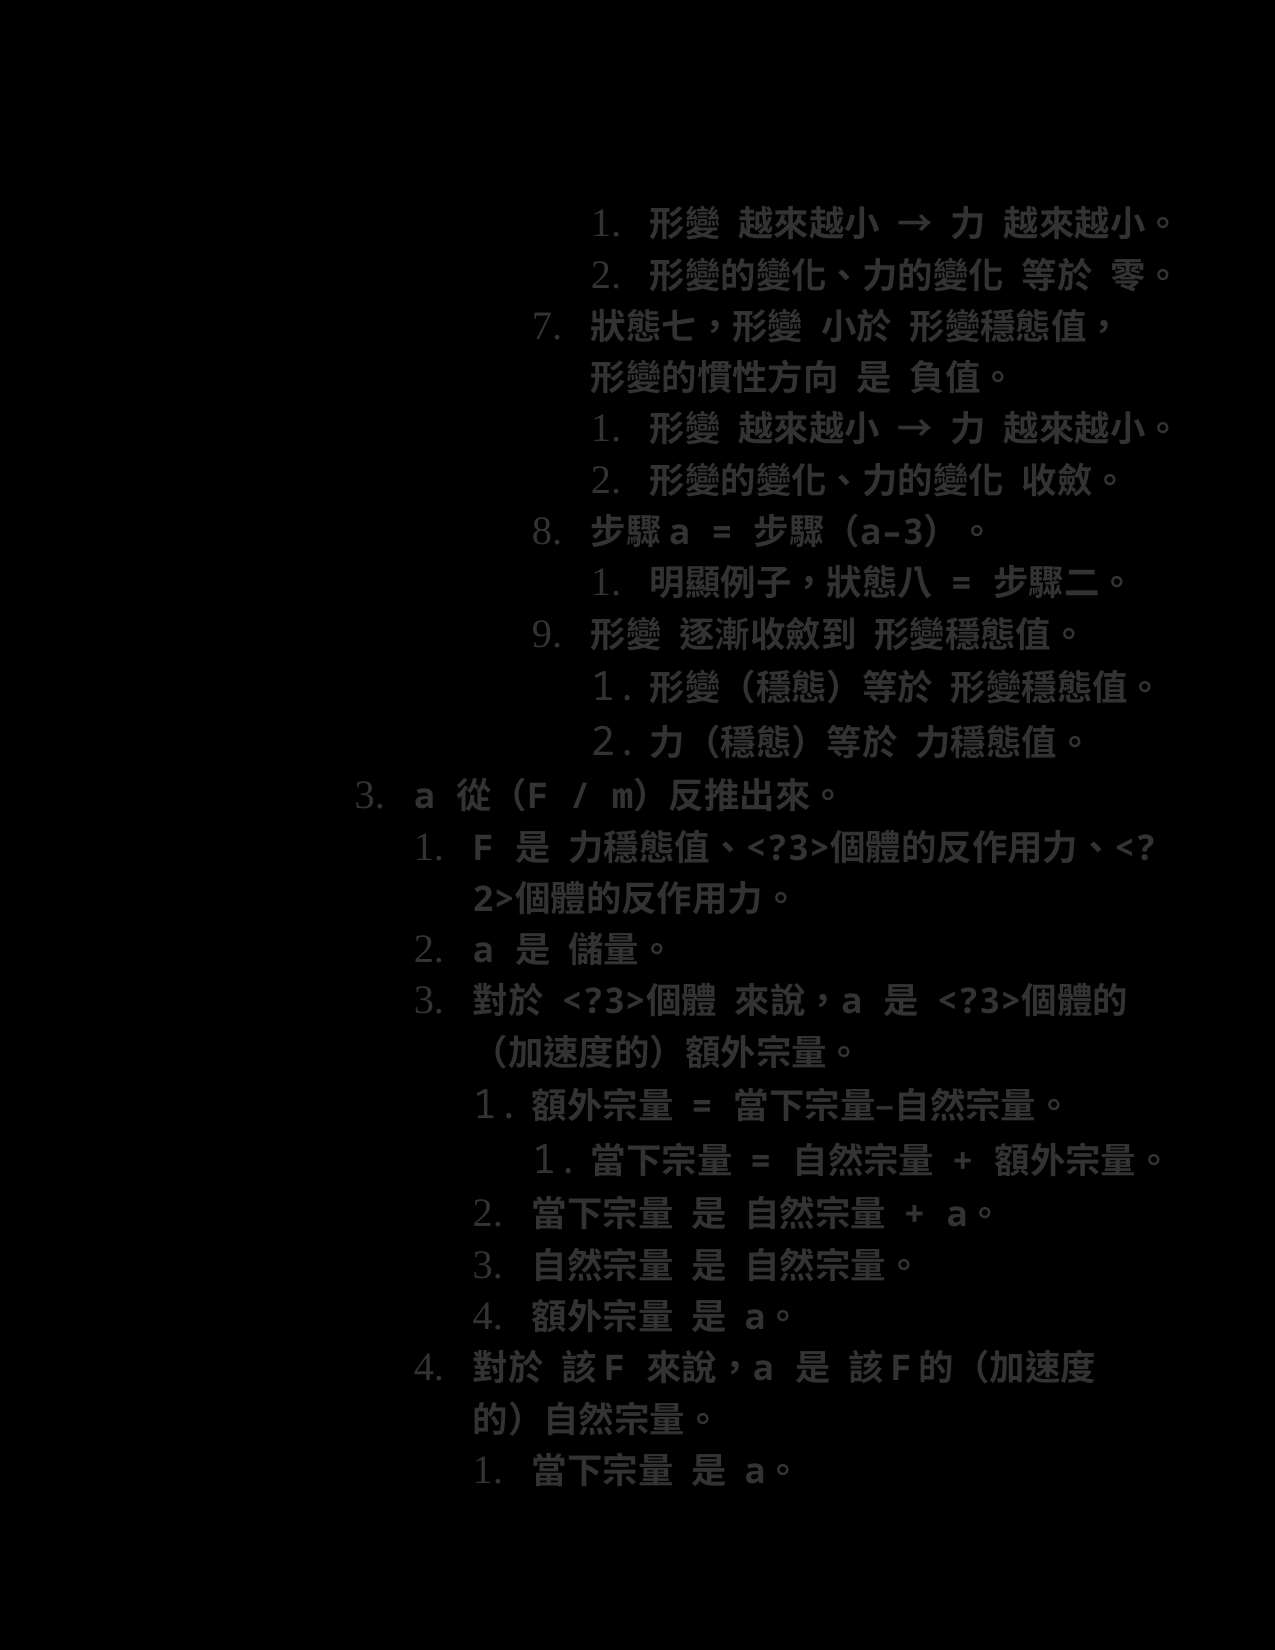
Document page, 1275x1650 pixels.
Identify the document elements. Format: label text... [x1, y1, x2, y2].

list 對於 <?3>個體 來說，a 是 <?3>個體的（加速度的）額外宗量。 [413, 973, 1157, 1076]
list 力（穩態）等於 力穩態值。 [591, 712, 1157, 767]
list a 從（F / m）反推出來。 [354, 767, 1157, 819]
list 形變的變化、力的變化 等於 零。 [591, 247, 1157, 298]
list 額外宗量 是 a。 [472, 1288, 1157, 1340]
list 步驟a = 步驟（a–3）。 [532, 503, 1157, 555]
list 形變的變化、力的變化 收斂。 [591, 452, 1157, 503]
list 形變 越來越小 → 力 越來越小。 [591, 401, 1157, 452]
list 狀態七，形變 小於 形變穩態值，形變的慣性方向 是 負值。 [532, 298, 1157, 401]
list 當下宗量 = 自然宗量 + 額外宗量。 [532, 1131, 1157, 1186]
list 自然宗量 是 自然宗量。 [472, 1237, 1157, 1288]
list 形變 越來越小 → 力 越來越小。 [591, 196, 1157, 247]
list 額外宗量 = 當下宗量–自然宗量。 [472, 1076, 1157, 1131]
list F 是 力穩態值、<?3>個體的反作用力、<?2>個體的反作用力。 [413, 819, 1157, 922]
list 對於 該F 來說，a 是 該F的（加速度的）自然宗量。 [413, 1340, 1157, 1442]
list 形變 逐漸收斂到 形變穩態值。 [532, 606, 1157, 657]
list 明顯例子，狀態八 = 步驟二。 [591, 555, 1157, 606]
list 當下宗量 是 自然宗量 + a。 [472, 1186, 1157, 1237]
list 當下宗量 是 a。 [472, 1442, 1157, 1494]
list a 是 儲量。 [413, 922, 1157, 973]
list 形變（穩態）等於 形變穩態值。 [591, 657, 1157, 712]
